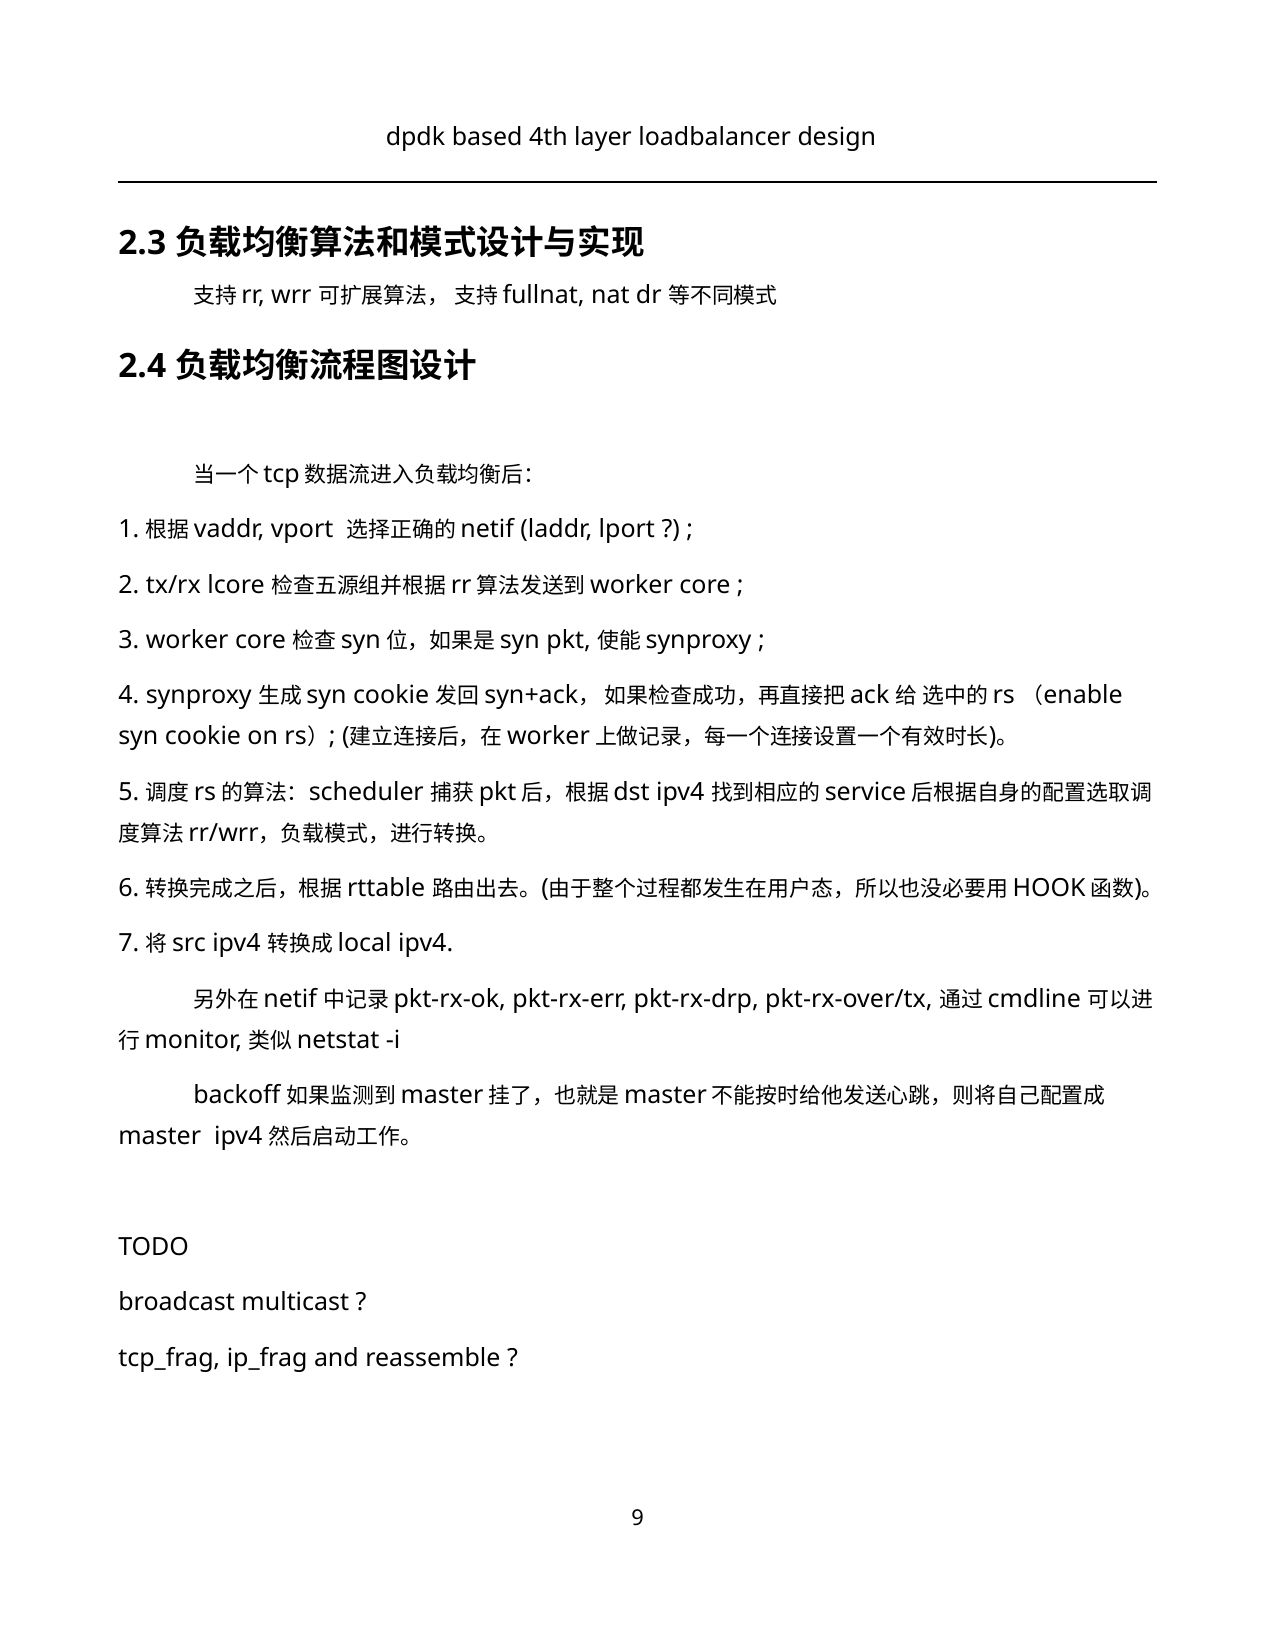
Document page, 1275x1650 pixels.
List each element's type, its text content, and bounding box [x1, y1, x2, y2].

text 3. worker core 检查syn位，如果是syn pkt, 使能synproxy ; [118, 622, 1157, 656]
text 5. 调度rs的算法：scheduler 捕获pkt后，根据dst ipv4 找到相应的service后根据自身的配置选取调度算法rr/wrr，负载模式，进行转换。 [118, 773, 1157, 848]
text tcp_frag, ip_frag and reassemble ? [118, 1339, 1157, 1373]
text 6. 转换完成之后，根据rttable 路由出去。(由于整个过程都发生在用户态，所以也没必要用HOOK函数)。 [118, 870, 1157, 904]
text 支持rr, wrr 可扩展算法， 支持fullnat, nat dr 等不同模式 [118, 277, 1157, 311]
text broadcast multicast ? [118, 1284, 1157, 1318]
text 1. 根据vaddr, vport 选择正确的netif (laddr, lport ?) ; [118, 511, 1157, 545]
text 7. 将src ipv4 转换成 local ipv4. [118, 925, 1157, 959]
text 另外在netif 中记录pkt-rx-ok, pkt-rx-err, pkt-rx-drp, pkt-rx-over/tx, 通过cmdline 可以进行monitor, 类似netstat -i [118, 981, 1157, 1055]
text 4. synproxy 生成syn cookie 发回 syn+ack， 如果检查成功，再直接把ack 给 选中的rs （enable syn cookie on rs）; (建立连接后，在worker上做记录，每一个连接设置一个有效时长)。 [118, 677, 1157, 752]
text 2. tx/rx lcore 检查五源组并根据rr算法发送到worker core ; [118, 566, 1157, 600]
text 当一个tcp数据流进入负载均衡后： [118, 456, 1157, 489]
text TODO [118, 1228, 1157, 1262]
subtitle 2.3 负载均衡算法和模式设计与实现 [118, 216, 1157, 264]
text backoff 如果监测到master挂了，也就是master不能按时给他发送心跳，则将自己配置成master ipv4 然后启动工作。 [118, 1077, 1157, 1152]
subtitle 2.4 负载均衡流程图设计 [118, 339, 1157, 388]
